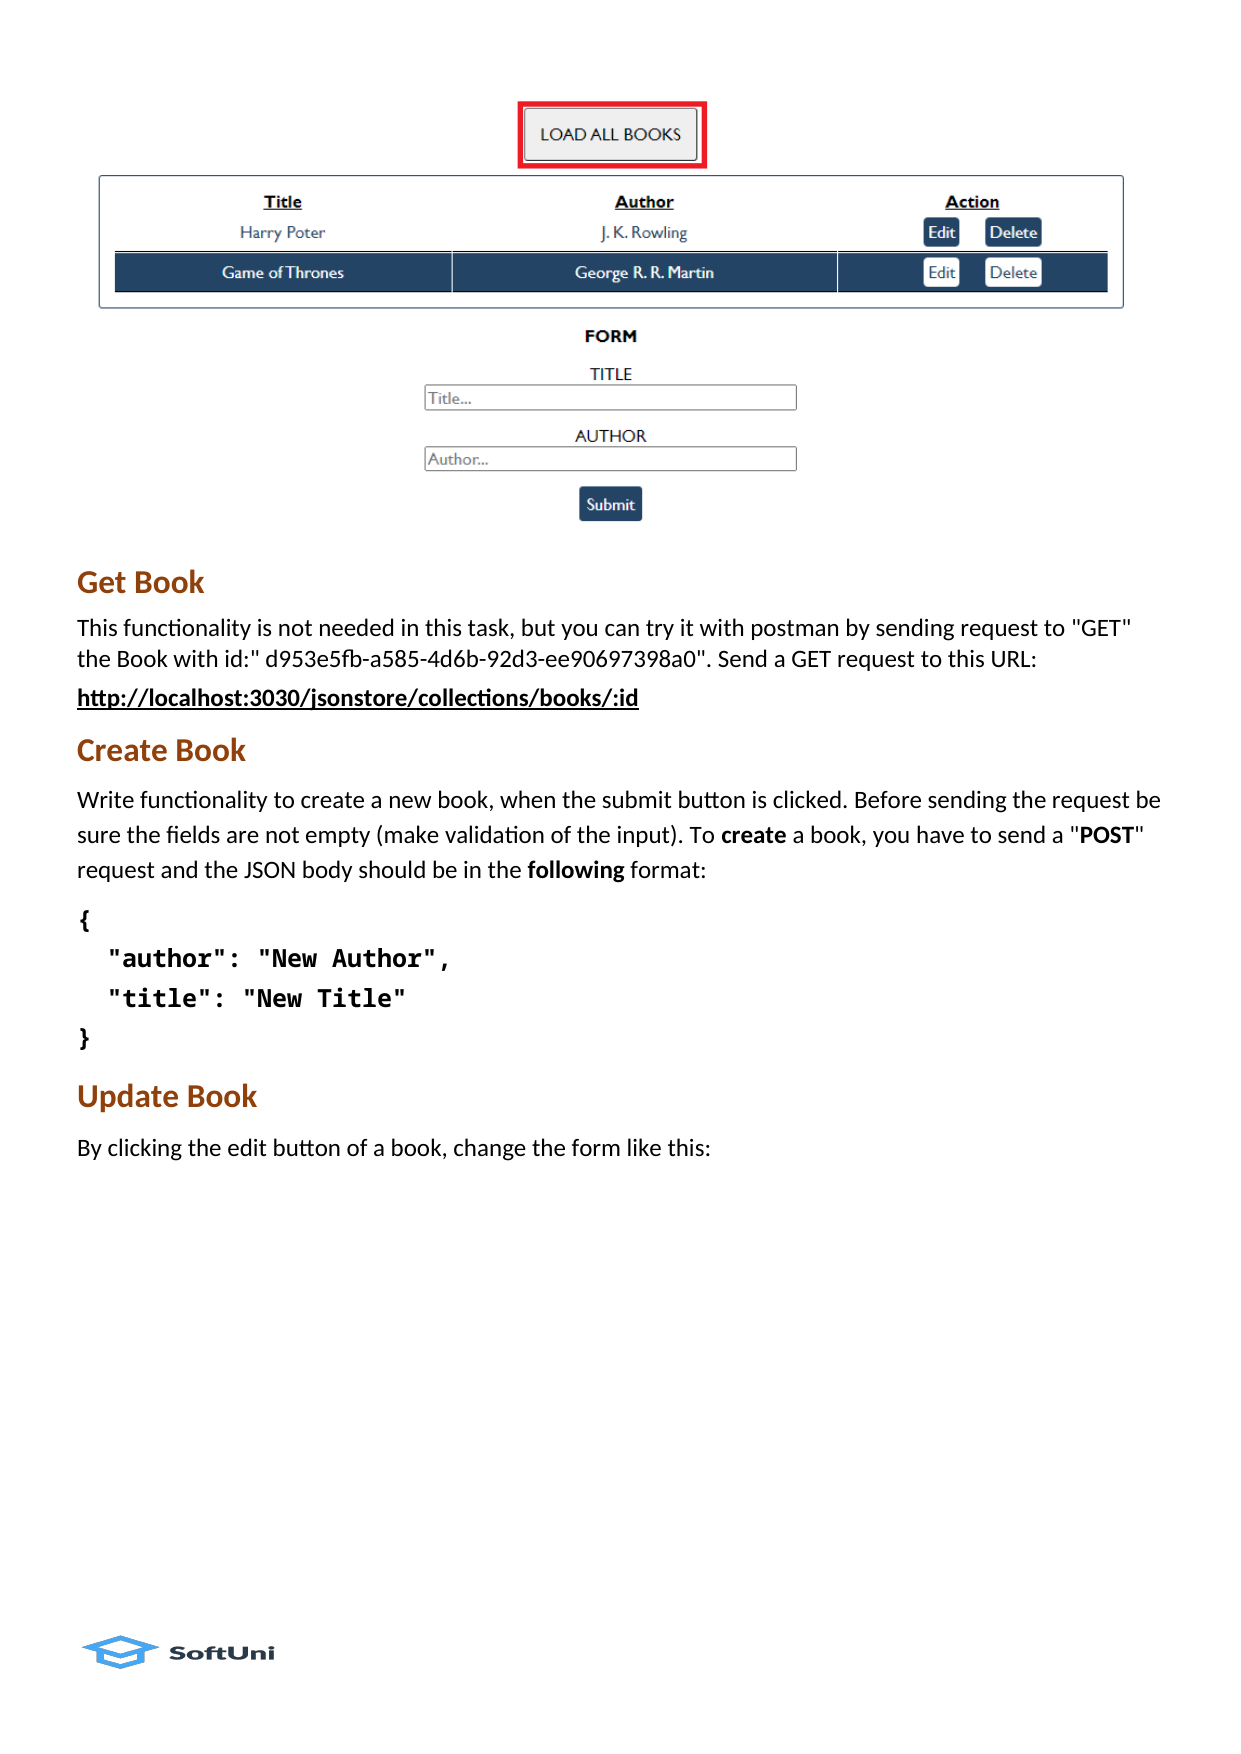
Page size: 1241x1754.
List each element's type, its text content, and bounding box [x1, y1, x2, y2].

text "author": "New Author", [77, 941, 1163, 975]
picture [76, 97, 1164, 545]
text This functionality is not needed in this task, but you can try it with postman by sending request to "GET" the Book with id:" d953e5fb-a585-4d6b-92d3-ee90697398a0". Send a GET request to this URL: [77, 612, 1163, 673]
text By clicking the edit button of a book, change the form like this: [77, 1132, 1163, 1163]
text http://localhost:3030/jsonstore/collections/books/:id [77, 682, 1163, 712]
picture [75, 1632, 281, 1672]
subtitle Create Book [77, 729, 1163, 770]
text } [77, 1019, 1163, 1053]
subtitle Update Book [77, 1071, 1163, 1117]
text { [77, 902, 1163, 936]
text Write functionality to create a new book, when the submit button is clicked. Before sending the request be sure the fields are not empty (make validation of the input). To create a book, you have to send a "POST" request and the JSON body should be in the following format: [77, 784, 1163, 885]
text "title": "New Title" [77, 980, 1163, 1014]
subtitle Get Book [77, 562, 1163, 602]
